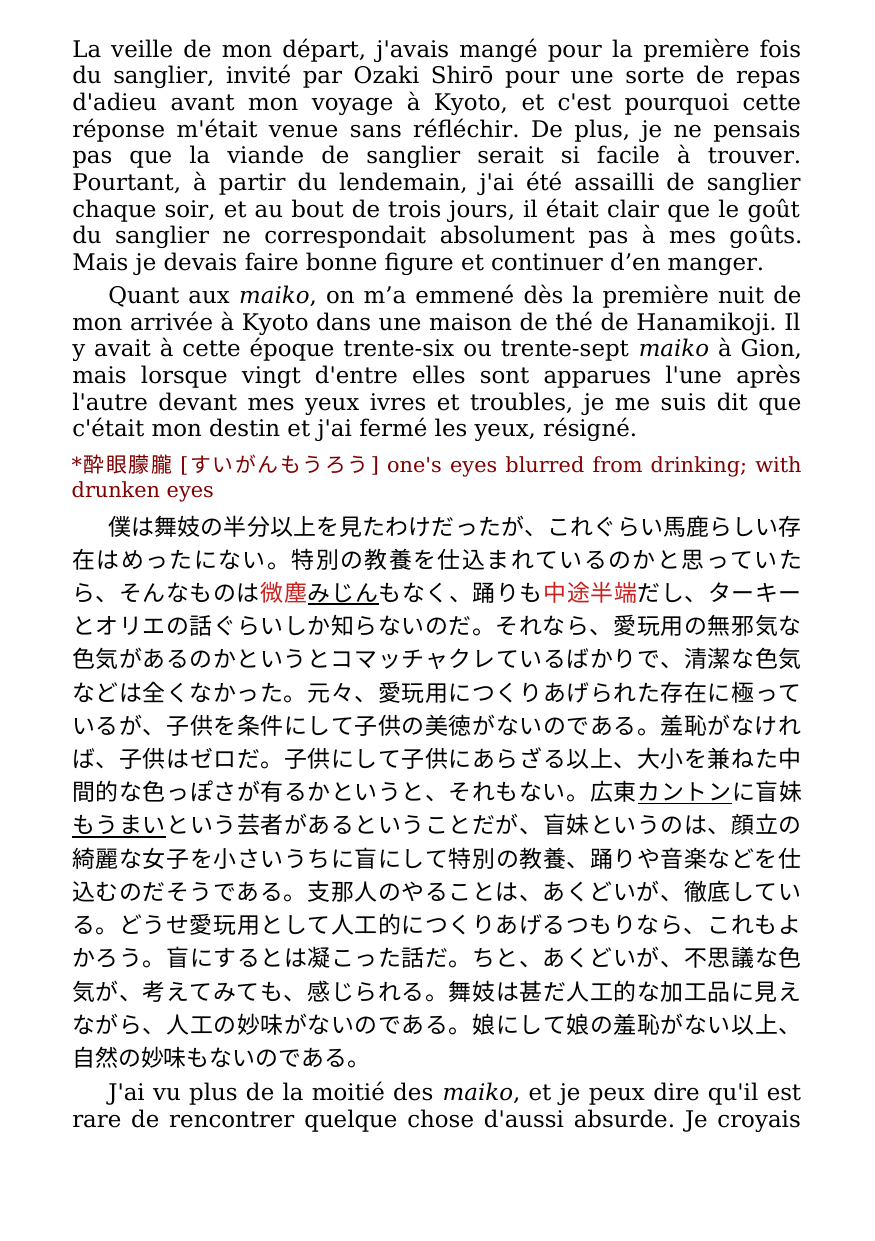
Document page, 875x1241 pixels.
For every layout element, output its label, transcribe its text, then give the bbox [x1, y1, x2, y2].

text La veille de mon départ, j'avais mangé pour la première fois du sanglier, invité par Ozaki Shirō pour une sorte de repas d'adieu avant mon voyage à Kyoto, et c'est pourquoi cette réponse m'était venue sans réfléchir. De plus, je ne pensais pas que la viande de sanglier serait si facile à trouver. Pourtant, à partir du lendemain, j'ai été assailli de sanglier chaque soir, et au bout de trois jours, il était clair que le goût du sanglier ne correspondait absolument pas à mes goûts. Mais je devais faire bonne figure et continuer d’en manger. [72, 36, 802, 276]
text 僕は舞妓の半分以上を見たわけだったが、これぐらい馬鹿らしい存在はめったにない。特別の教養を仕込まれているのかと思っていたら、そんなものは微塵みじんもなく、踊りも中途半端だし、ターキーとオリエの話ぐらいしか知らないのだ。それなら、愛玩用の無邪気な色気があるのかというとコマッチャクレているばかりで、清潔な色気などは全くなかった。元々、愛玩用につくりあげられた存在に極っているが、子供を条件にして子供の美徳がないのである。羞恥がなければ、子供はゼロだ。子供にして子供にあらざる以上、大小を兼ねた中間的な色っぽさが有るかというと、それもない。広東カントンに盲妹もうまいという芸者があるということだが、盲妹というのは、顔立の綺麗な女子を小さいうちに盲にして特別の教養、踊りや音楽などを仕込むのだそうである。支那人のやることは、あくどいが、徹底している。どうせ愛玩用として人工的につくりあげるつもりなら、これもよかろう。盲にするとは凝こった話だ。ちと、あくどいが、不思議な色気が、考えてみても、感じられる。舞妓は甚だ人工的な加工品に見えながら、人工の妙味がないのである。娘にして娘の羞恥がない以上、自然の妙味もないのである。 [72, 508, 802, 1073]
text Quant aux maiko, on m’a emmené dès la première nuit de mon arrivée à Kyoto dans une maison de thé de Hanamikoji. Il y avait à cette époque trente-six ou trente-sept maiko à Gion, mais lorsque vingt d'entre elles sont apparues l'une après l'autre devant mes yeux ivres et troubles, je me suis dit que c'était mon destin et j'ai fermé les yeux, résigné. [72, 282, 802, 442]
text *酔眼朦朧 [すいがんもうろう] one's eyes blurred from drinking; with drunken eyes [71, 448, 803, 502]
text J'ai vu plus de la moitié des maiko, et je peux dire qu'il est rare de rencontrer quelque chose d'aussi absurde. Je croyais [72, 1079, 802, 1132]
